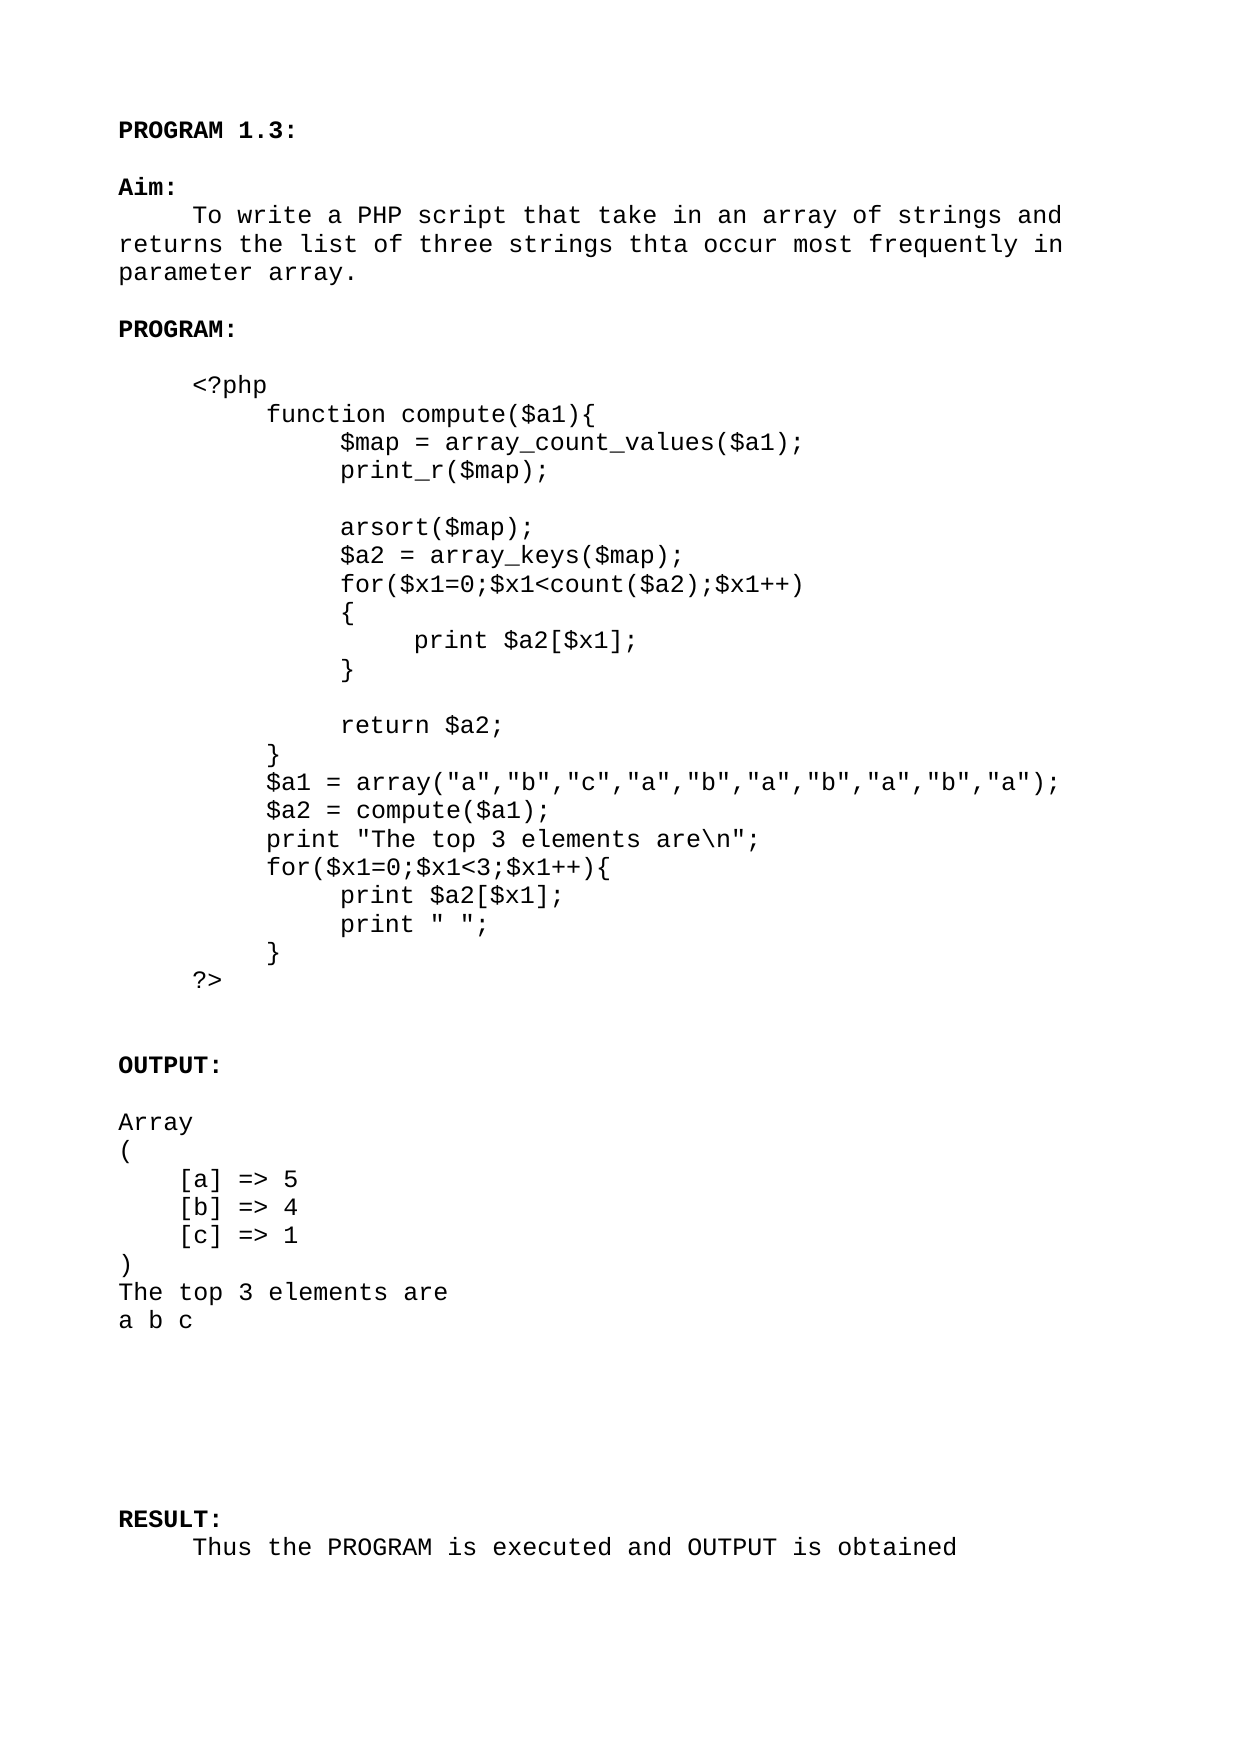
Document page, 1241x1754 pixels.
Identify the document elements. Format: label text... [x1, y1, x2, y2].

text print $a2[$x1]; [192, 628, 1122, 656]
text [b] => 4 [118, 1195, 1122, 1223]
text ( [118, 1138, 1122, 1166]
text } [192, 741, 1122, 770]
text function compute($a1){ [192, 401, 1122, 430]
text print $a2[$x1]; [192, 883, 1122, 911]
text PROGRAM: [118, 316, 1122, 345]
text ) [118, 1251, 1122, 1280]
text RESULT: [118, 1506, 1122, 1535]
text To write a PHP script that take in an array of strings and returns the list of three strings thta occur most frequently in parameter array. [118, 203, 1122, 288]
text for($x1=0;$x1<count($a2);$x1++) [192, 571, 1122, 600]
text PROGRAM 1.3: [118, 118, 1122, 146]
text $a2 = compute($a1); [192, 798, 1122, 826]
text { [192, 600, 1122, 628]
text Aim: [118, 175, 1122, 203]
text print_r($map); [192, 458, 1122, 486]
text arsort($map); [192, 515, 1122, 543]
text return $a2; [192, 713, 1122, 741]
text ?> [192, 968, 1122, 996]
text } [192, 940, 1122, 968]
text $a1 = array("a","b","c","a","b","a","b","a","b","a"); [192, 770, 1122, 798]
text [c] => 1 [118, 1223, 1122, 1251]
text a b c [118, 1308, 1122, 1336]
text print "The top 3 elements are\n"; [192, 826, 1122, 855]
text print " "; [192, 911, 1122, 940]
text } [192, 656, 1122, 685]
text Thus the PROGRAM is executed and OUTPUT is obtained [118, 1535, 1122, 1563]
text $map = array_count_values($a1); [192, 430, 1122, 458]
text The top 3 elements are [118, 1280, 1122, 1308]
text <?php [192, 373, 1122, 401]
text Array [118, 1110, 1122, 1138]
text [a] => 5 [118, 1166, 1122, 1195]
text OUTPUT: [118, 1053, 1122, 1081]
text $a2 = array_keys($map); [192, 543, 1122, 571]
text for($x1=0;$x1<3;$x1++){ [192, 855, 1122, 883]
